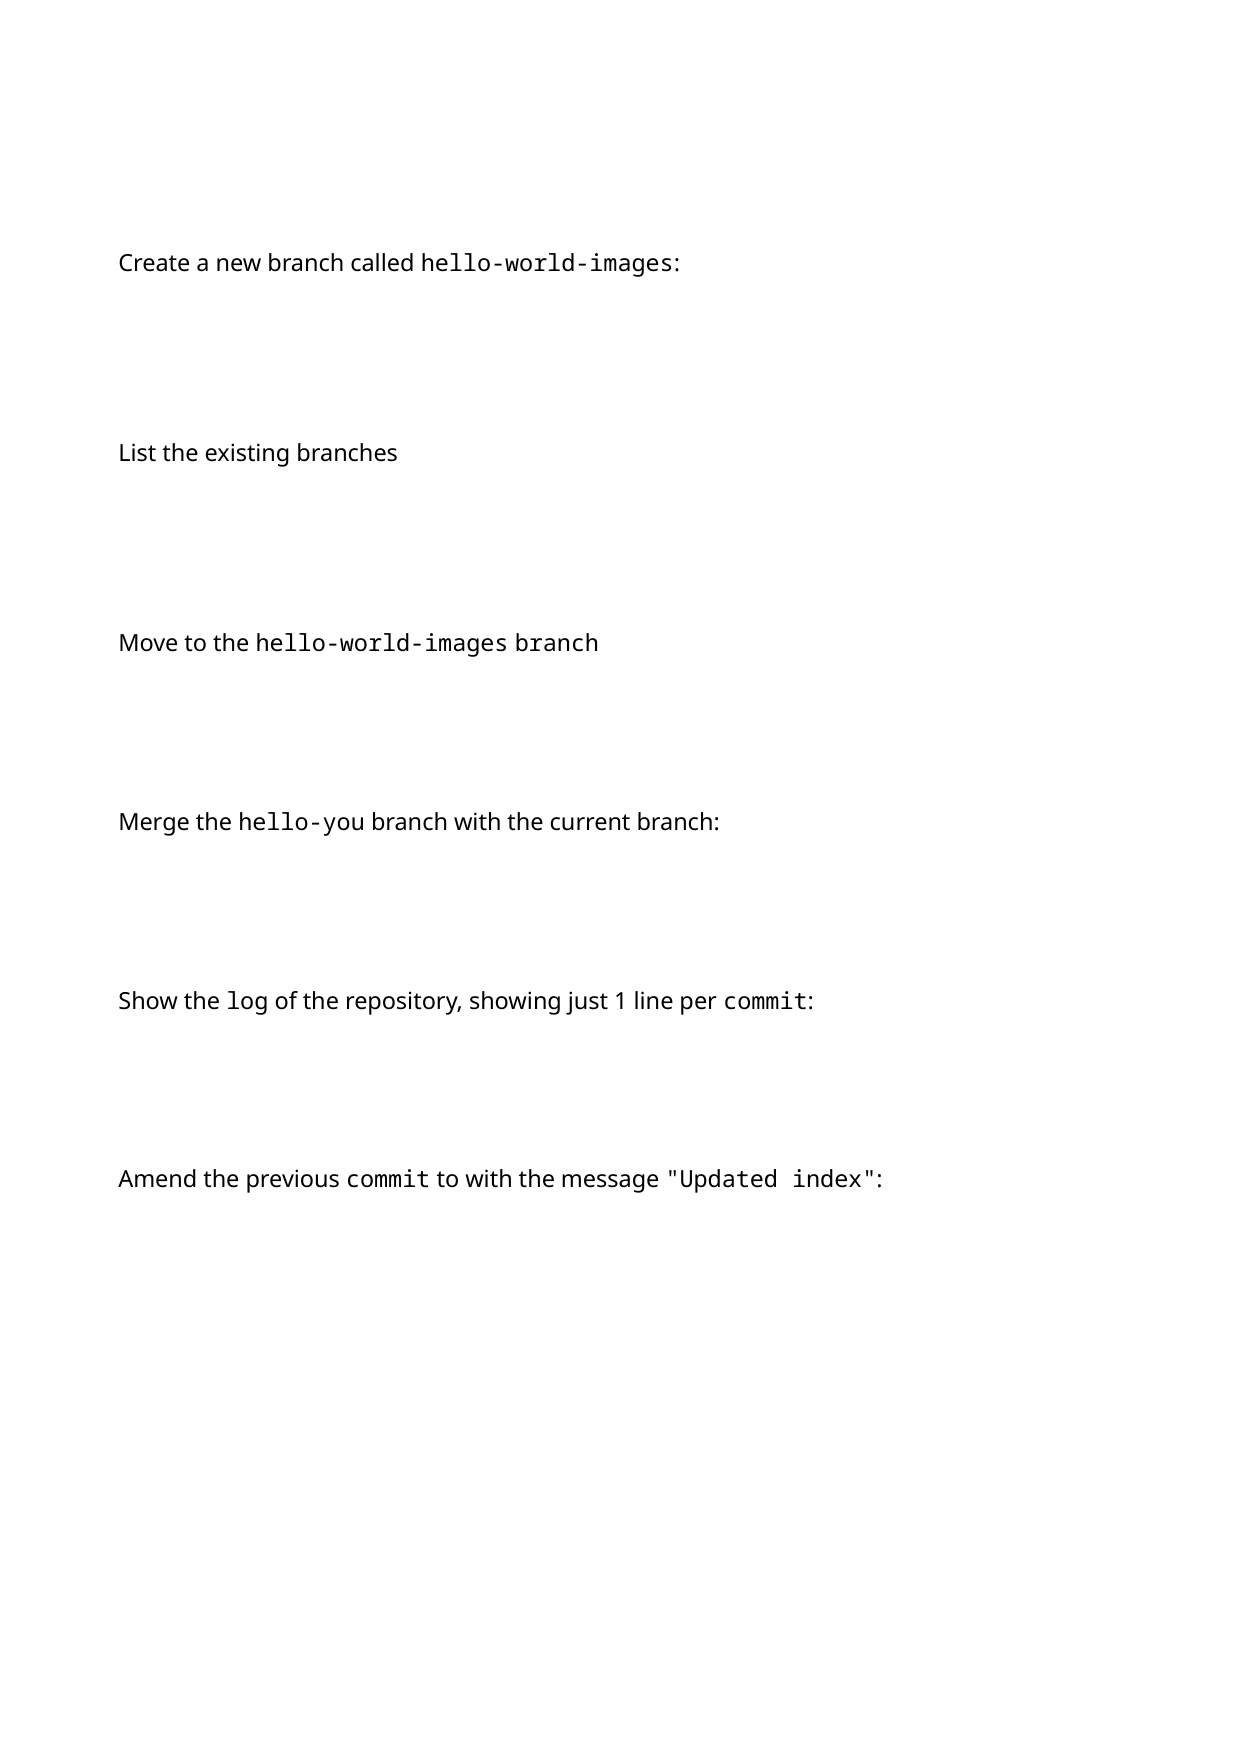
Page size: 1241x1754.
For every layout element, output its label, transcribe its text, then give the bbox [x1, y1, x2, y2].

text Merge the hello-you branch with the current branch: [118, 805, 1122, 837]
text Show the log of the repository, showing just 1 line per commit: [118, 984, 1122, 1016]
text Amend the previous commit to with the message "Updated index": [118, 1163, 1122, 1194]
text Move to the hello-world-images branch [118, 627, 1122, 659]
text Create a new branch called hello-world-images: [118, 246, 1122, 278]
text List the existing branches [118, 437, 1122, 468]
